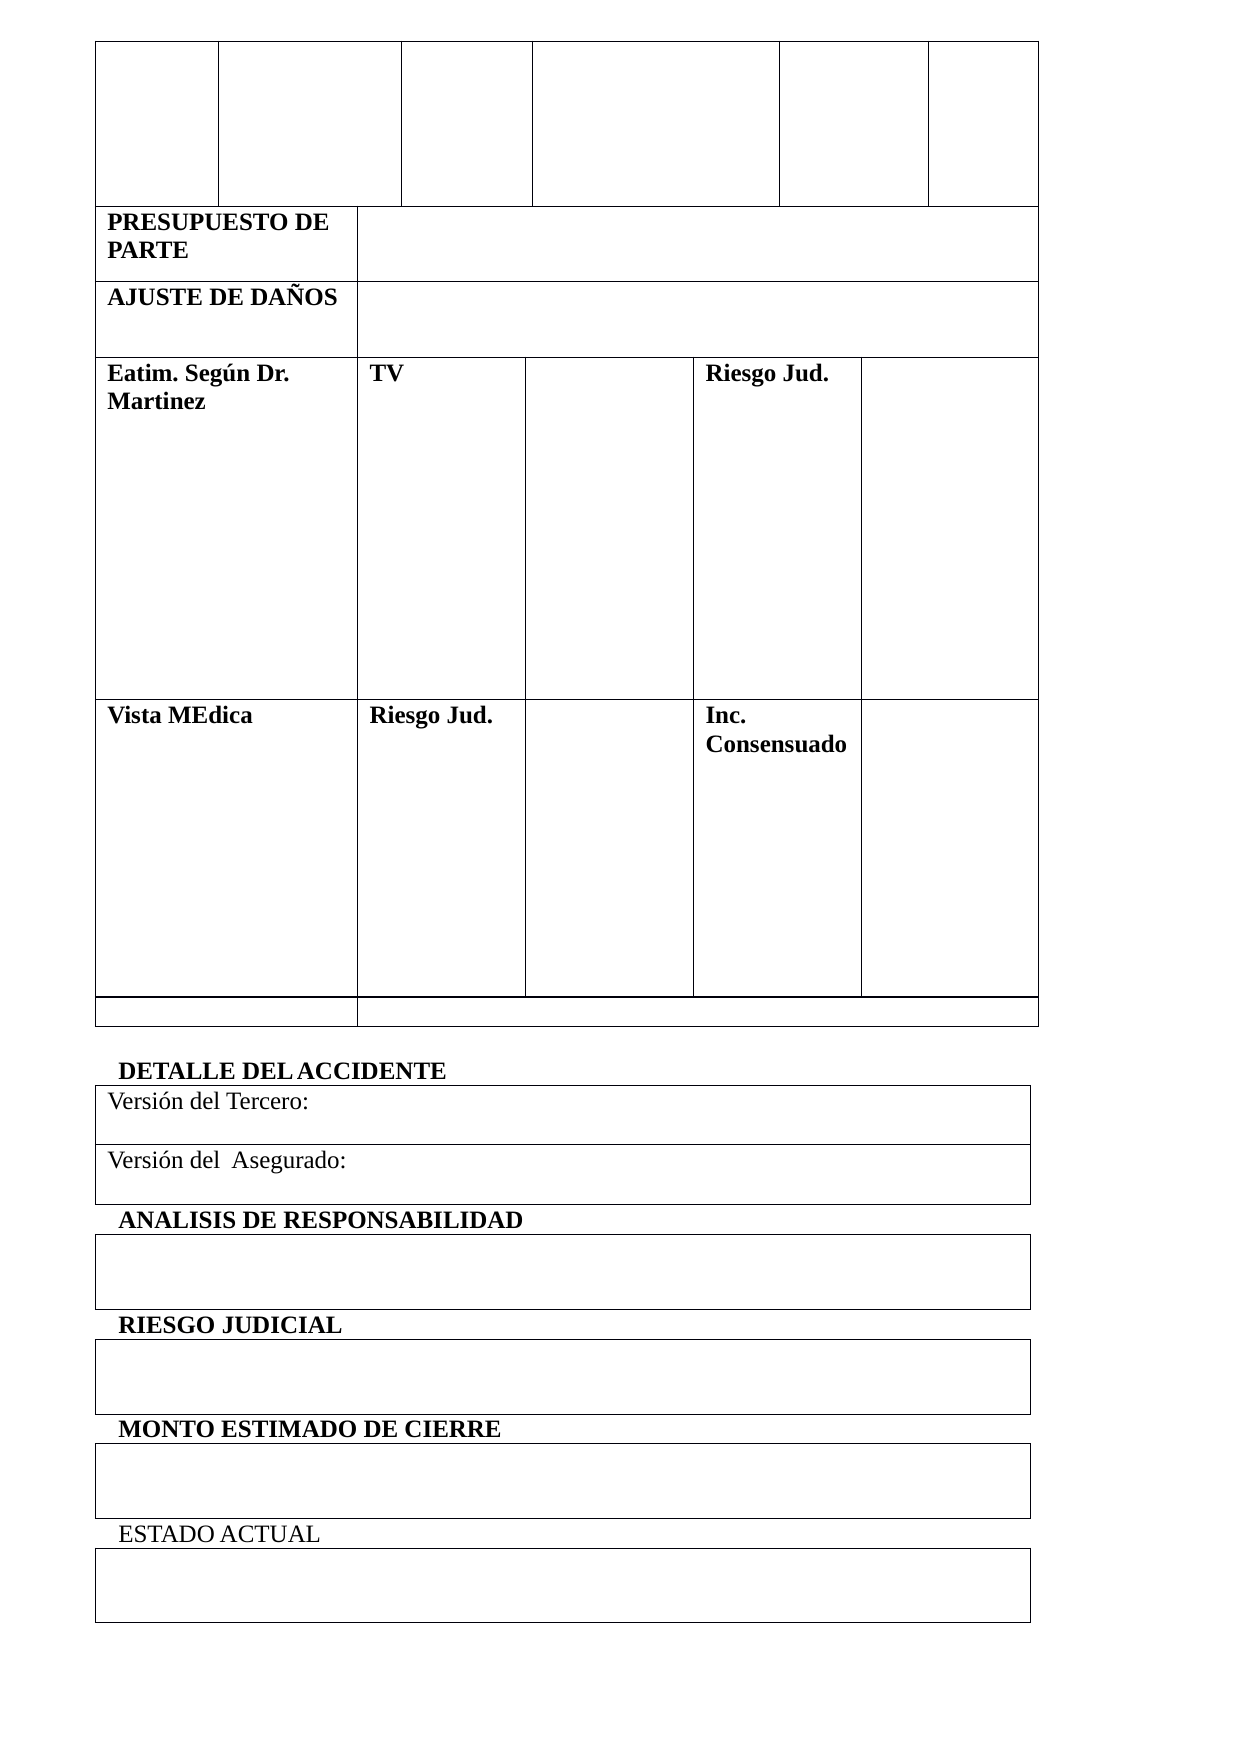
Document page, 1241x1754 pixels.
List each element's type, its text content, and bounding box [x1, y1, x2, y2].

table_header <o.auxiliary_ids.filtered(lambda x: x.field_id.name == 'Riesgo Judicial').value> [96, 1340, 1030, 1413]
table_cell Inc. Consensuado [694, 700, 861, 996]
text RIESGO JUDICIAL [118, 1310, 1122, 1339]
table_cell <o.auxiliary_ids.filtered(lambda x: x.field_id.name == 'Vista Medica - Riesgo Judic').value> [526, 700, 693, 996]
table_cell Riesgo Jud. [694, 358, 861, 699]
table_cell <o.auxiliary_ids.filtered(lambda x: x.field_id.name == 'Modelo actor').value> [533, 42, 779, 206]
table_cell Eatim. Según Dr. Martinez [96, 358, 357, 699]
table_header <o.auxiliary_ids.filtered(lambda x: x.field_id.name == 'Estado Actual').value> [96, 1549, 1030, 1622]
table_cell Versión del Asegurado: <o.auxiliary_ids.filtered(lambda x: x.field_id.name == 'Version asegurado').value> [96, 1145, 1030, 1204]
table_cell TV [358, 358, 525, 699]
table_cell PRESUPUESTO DE PARTE [96, 207, 357, 281]
table_cell <o.auxiliary_ids.filtered(lambda x: x.field_id.name == 'Estimacion Segun Medico Mapfre - Riesgo Judic').value> [862, 358, 1038, 699]
text DETALLE DEL ACCIDENTE [118, 1056, 1122, 1085]
text ANALISIS DE RESPONSABILIDAD [118, 1205, 1122, 1234]
table_cell Riesgo Jud. [358, 700, 525, 996]
table_cell AJUSTE DE DAÑOS [96, 282, 357, 357]
table_header <o.auxiliary_ids.filtered(lambda x: x.field_id.name == 'Monto estimado de cierre').value> [96, 1444, 1030, 1518]
table_cell [780, 42, 928, 206]
table_cell [96, 42, 218, 206]
table_cell [96, 998, 357, 1026]
table_cell Vista MEdica [96, 700, 357, 996]
table_cell [358, 998, 1038, 1026]
table_header Versión del Tercero: <o.auxiliary_ids.filtered(lambda x: x.field_id.name == 'Version del tercero').value> [96, 1086, 1030, 1144]
table_cell <o.auxiliary_ids.filtered(lambda x: x.field_id.name == 'Dominio actor').value> [929, 42, 1038, 206]
text ESTADO ACTUAL [118, 1519, 1122, 1548]
table_cell <o.auxiliary_ids.filtered(lambda x: x.field_id.name == 'Presupuesto de parte').value> [358, 207, 1038, 281]
table_cell <o.auxiliary_ids.filtered(lambda x: x.field_id.name == 'Marca actor').value> [219, 42, 401, 206]
table_header <o.auxiliary_ids.filtered(lambda x: x.field_id.name == 'Analiis de Responsabilidad').value> [96, 1235, 1030, 1309]
table_cell [402, 42, 532, 206]
table_cell <o.auxiliary_ids.filtered(lambda x: x.field_id.name == 'Estimacion Segun Medico Mapfre - Inc. Act').value> [526, 358, 693, 699]
table_cell <o.auxiliary_ids.filtered(lambda x: x.field_id.name == 'Vista Medica - Inc. Cons').value> [862, 700, 1038, 996]
text MONTO ESTIMADO DE CIERRE [118, 1414, 1122, 1443]
table_cell <o.auxiliary_ids.filtered(lambda x: x.field_id.name == 'Ajuste de daños').value> [358, 282, 1038, 357]
